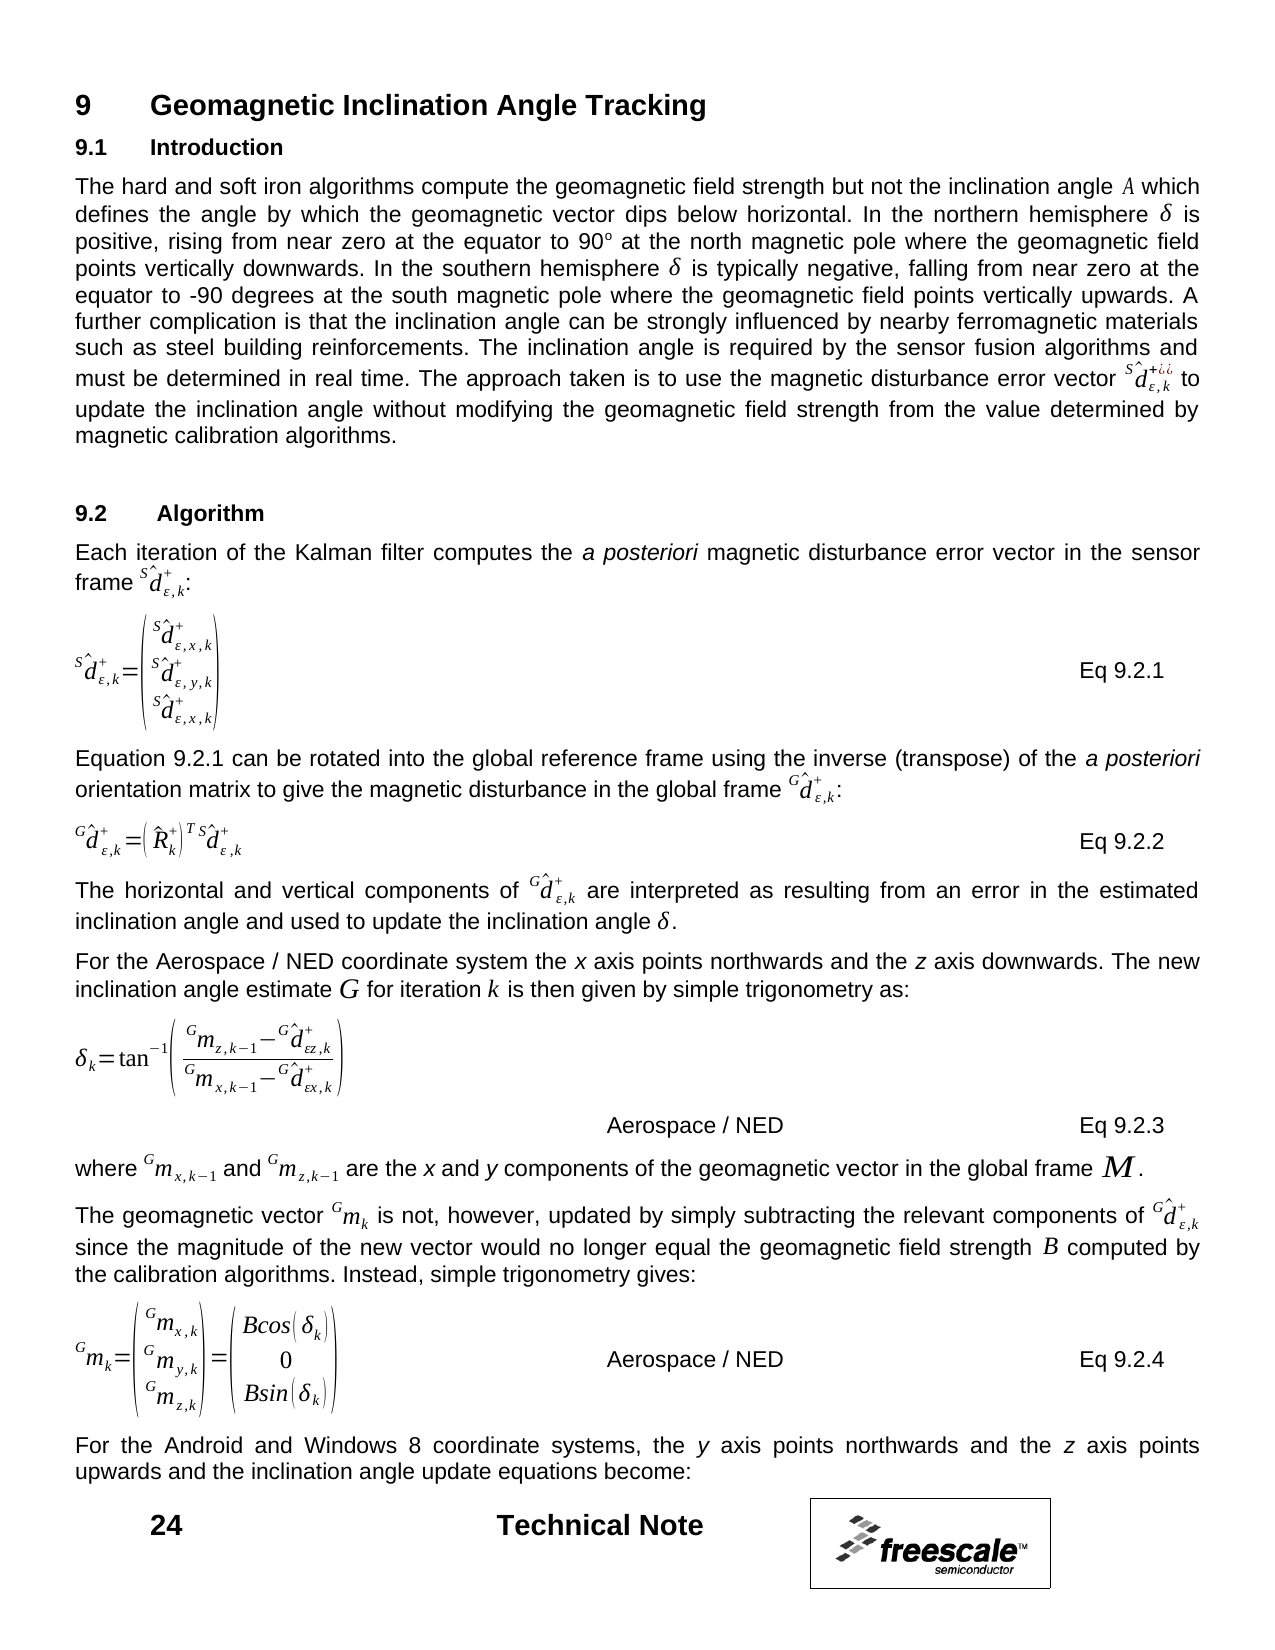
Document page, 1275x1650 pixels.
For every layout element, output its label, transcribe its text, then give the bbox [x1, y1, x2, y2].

subtitle Geomagnetic Inclination Angle Tracking [75, 87, 1200, 121]
text where and are the x and y components of the geomagnetic vector in the global frame . [75, 1150, 1200, 1185]
text Eq 9.2.1 [75, 612, 1200, 733]
subtitle Algorithm [75, 500, 1200, 526]
text Aerospace / NED Eq 9.2.4 [75, 1299, 1200, 1419]
text For the Android and Windows 8 coordinate systems, the y axis points northwards and the z axis points upwards and the inclination angle update equations become: [75, 1432, 1200, 1484]
text For the Aerospace / NED coordinate system the x axis points northwards and the z axis downwards. The new inclination angle estimate for iteration is then given by simple trigonometry as: [75, 948, 1200, 1005]
text The geomagnetic vector is not, however, updated by simply subtracting the relevant components of since the magnitude of the new vector would no longer equal the geomagnetic field strength computed by the calibration algorithms. Instead, simple trigonometry gives: [75, 1198, 1200, 1287]
text Eq 9.2.2 [75, 819, 1200, 860]
text Each iteration of the Kalman filter computes the a posteriori magnetic disturbance error vector in the sensor frame : [75, 538, 1200, 600]
subtitle Introduction [75, 133, 1200, 160]
text The hard and soft iron algorithms compute the geomagnetic field strength but not the inclination angle which defines the angle by which the geomagnetic vector dips below horizontal. In the northern hemisphere is positive, rising from near zero at the equator to 90o at the north magnetic pole where the geomagnetic field points vertically downwards. In the southern hemisphere is typically negative, falling from near zero at the equator to -90 degrees at the south magnetic pole where the geomagnetic field points vertically upwards. A further complication is that the inclination angle can be strongly influenced by nearby ferromagnetic materials such as steel building reinforcements. The inclination angle is required by the sensor fusion algorithms and must be determined in real time. The approach taken is to use the magnetic disturbance error vector to update the inclination angle without modifying the geomagnetic field strength from the value determined by magnetic calibration algorithms. [75, 172, 1200, 448]
text Equation 9.2.1 can be rotated into the global reference frame using the inverse (transpose) of the a posteriori orientation matrix to give the magnetic disturbance in the global frame : [75, 745, 1200, 807]
picture [825, 1505, 1032, 1581]
text Aerospace / NED Eq 9.2.3 [75, 1112, 1200, 1138]
text The horizontal and vertical components of are interpreted as resulting from an error in the estimated inclination angle and used to update the inclination angle . [75, 872, 1200, 935]
